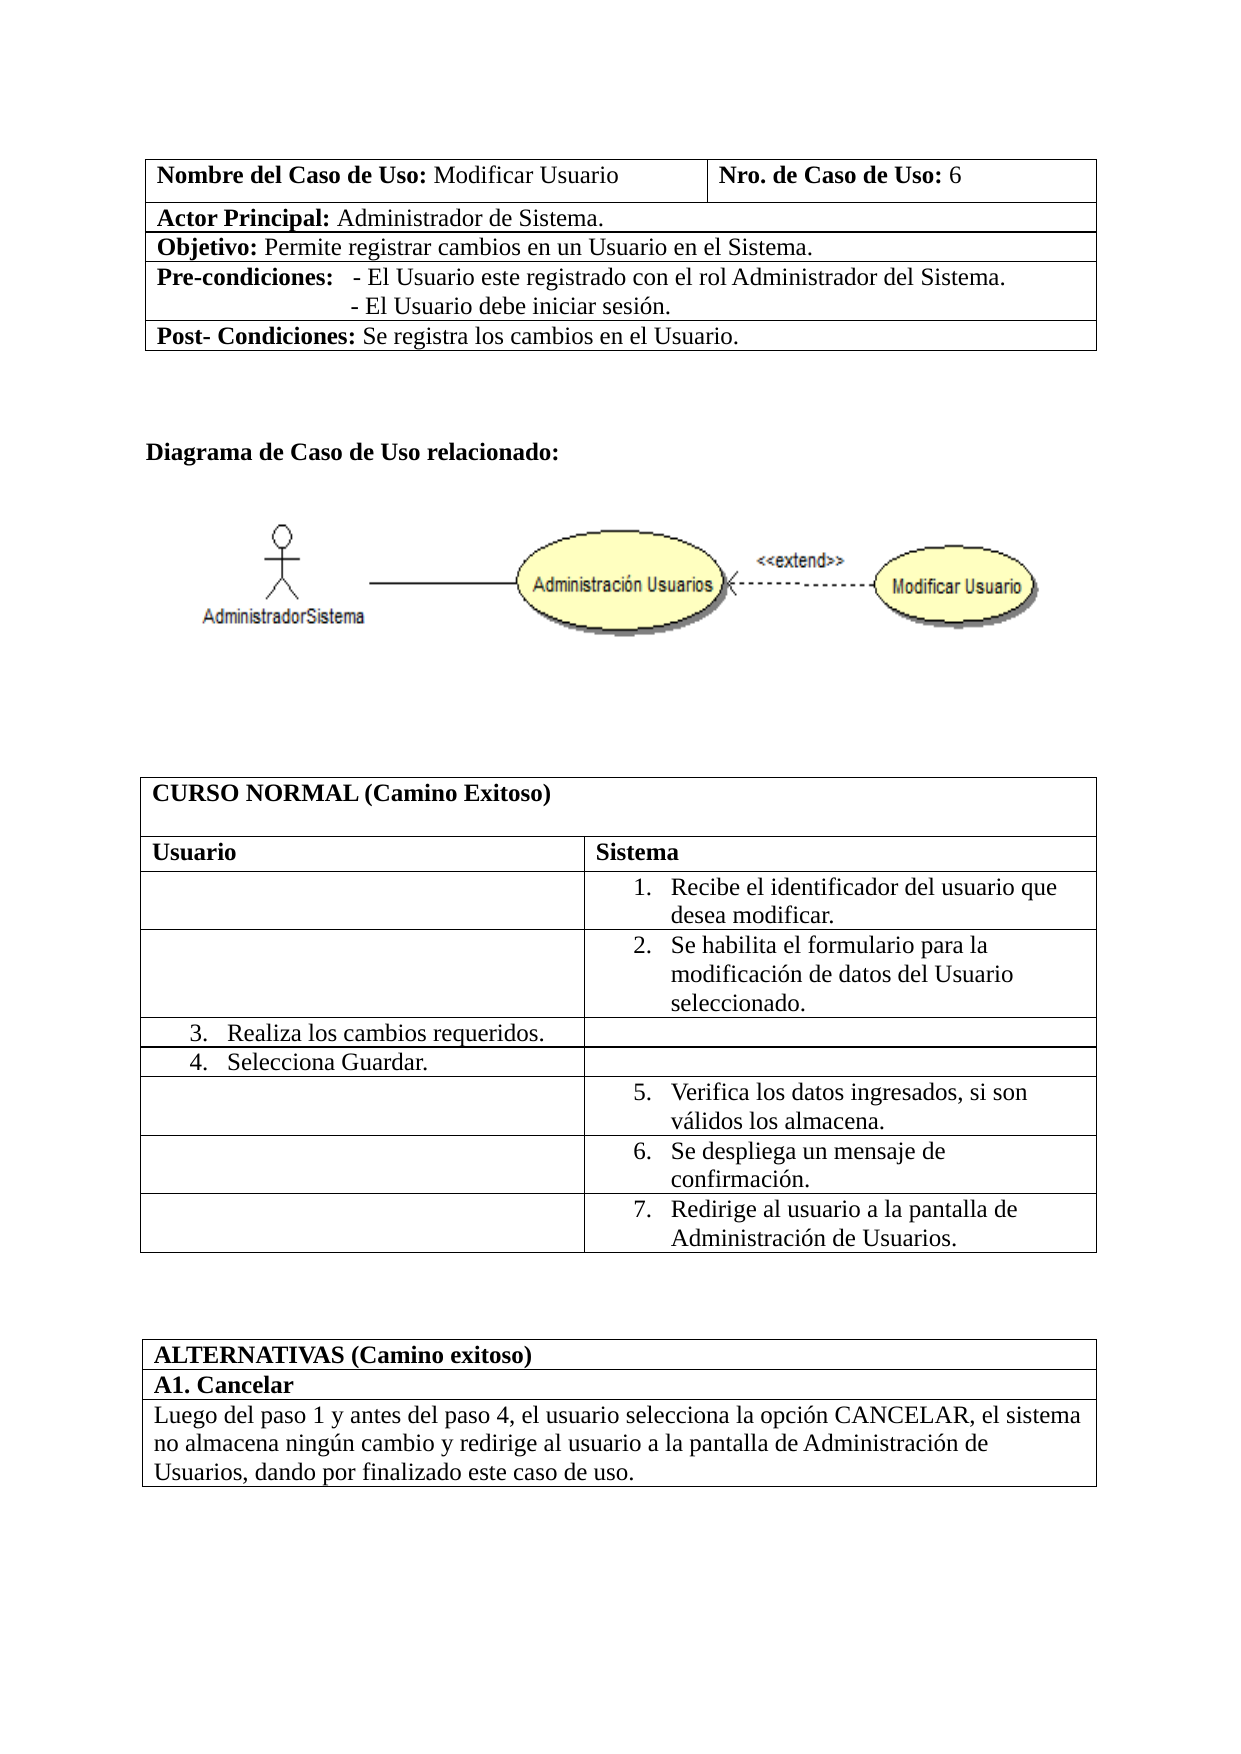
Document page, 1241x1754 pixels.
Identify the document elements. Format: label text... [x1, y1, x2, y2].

table_cell [141, 1136, 584, 1193]
text Diagrama de Caso de Uso relacionado: [146, 437, 1122, 466]
table_cell [141, 930, 584, 1017]
table_cell Post- Condiciones: Se registra los cambios en el Usuario. [146, 321, 1096, 349]
table_cell Recibe el identificador del usuario que desea modificar. [585, 872, 1096, 929]
table_cell [141, 872, 584, 929]
table_cell Se habilita el formulario para la modificación de datos del Usuario seleccionado. [585, 930, 1096, 1017]
table_cell Realiza los cambios requeridos. [141, 1018, 584, 1046]
table_cell [141, 1194, 584, 1252]
table_cell [141, 1077, 584, 1135]
table_cell Verifica los datos ingresados, si son válidos los almacena. [585, 1077, 1096, 1135]
table_cell [585, 1018, 1096, 1046]
table_cell A1. Cancelar [143, 1370, 1096, 1399]
picture [142, 468, 1056, 663]
table_cell Actor Principal: Administrador de Sistema. [146, 203, 1096, 231]
table_header Nombre del Caso de Uso: Modificar Usuario [146, 160, 707, 202]
table_header Nro. de Caso de Uso: 6 [708, 160, 1096, 202]
table_cell Sistema [585, 837, 1096, 871]
table_cell [585, 1048, 1096, 1076]
table_cell Pre-condiciones: - El Usuario este registrado con el rol Administrador del Sistema. - El Usuario debe iniciar sesión. [146, 262, 1096, 320]
table_header ALTERNATIVAS (Camino exitoso) [143, 1340, 1096, 1369]
table_cell Selecciona Guardar. [141, 1048, 584, 1076]
table_cell Objetivo: Permite registrar cambios en un Usuario en el Sistema. [146, 233, 1096, 261]
table_cell Usuario [141, 837, 584, 871]
table_header CURSO NORMAL (Camino Exitoso) [141, 778, 1096, 836]
table_cell Se despliega un mensaje de confirmación. [585, 1136, 1096, 1193]
table_cell Redirige al usuario a la pantalla de Administración de Usuarios. [585, 1194, 1096, 1252]
table_cell Luego del paso 1 y antes del paso 4, el usuario selecciona la opción CANCELAR, el sistema no almacena ningún cambio y redirige al usuario a la pantalla de Administración de Usuarios, dando por finalizado este caso de uso. [143, 1400, 1096, 1486]
